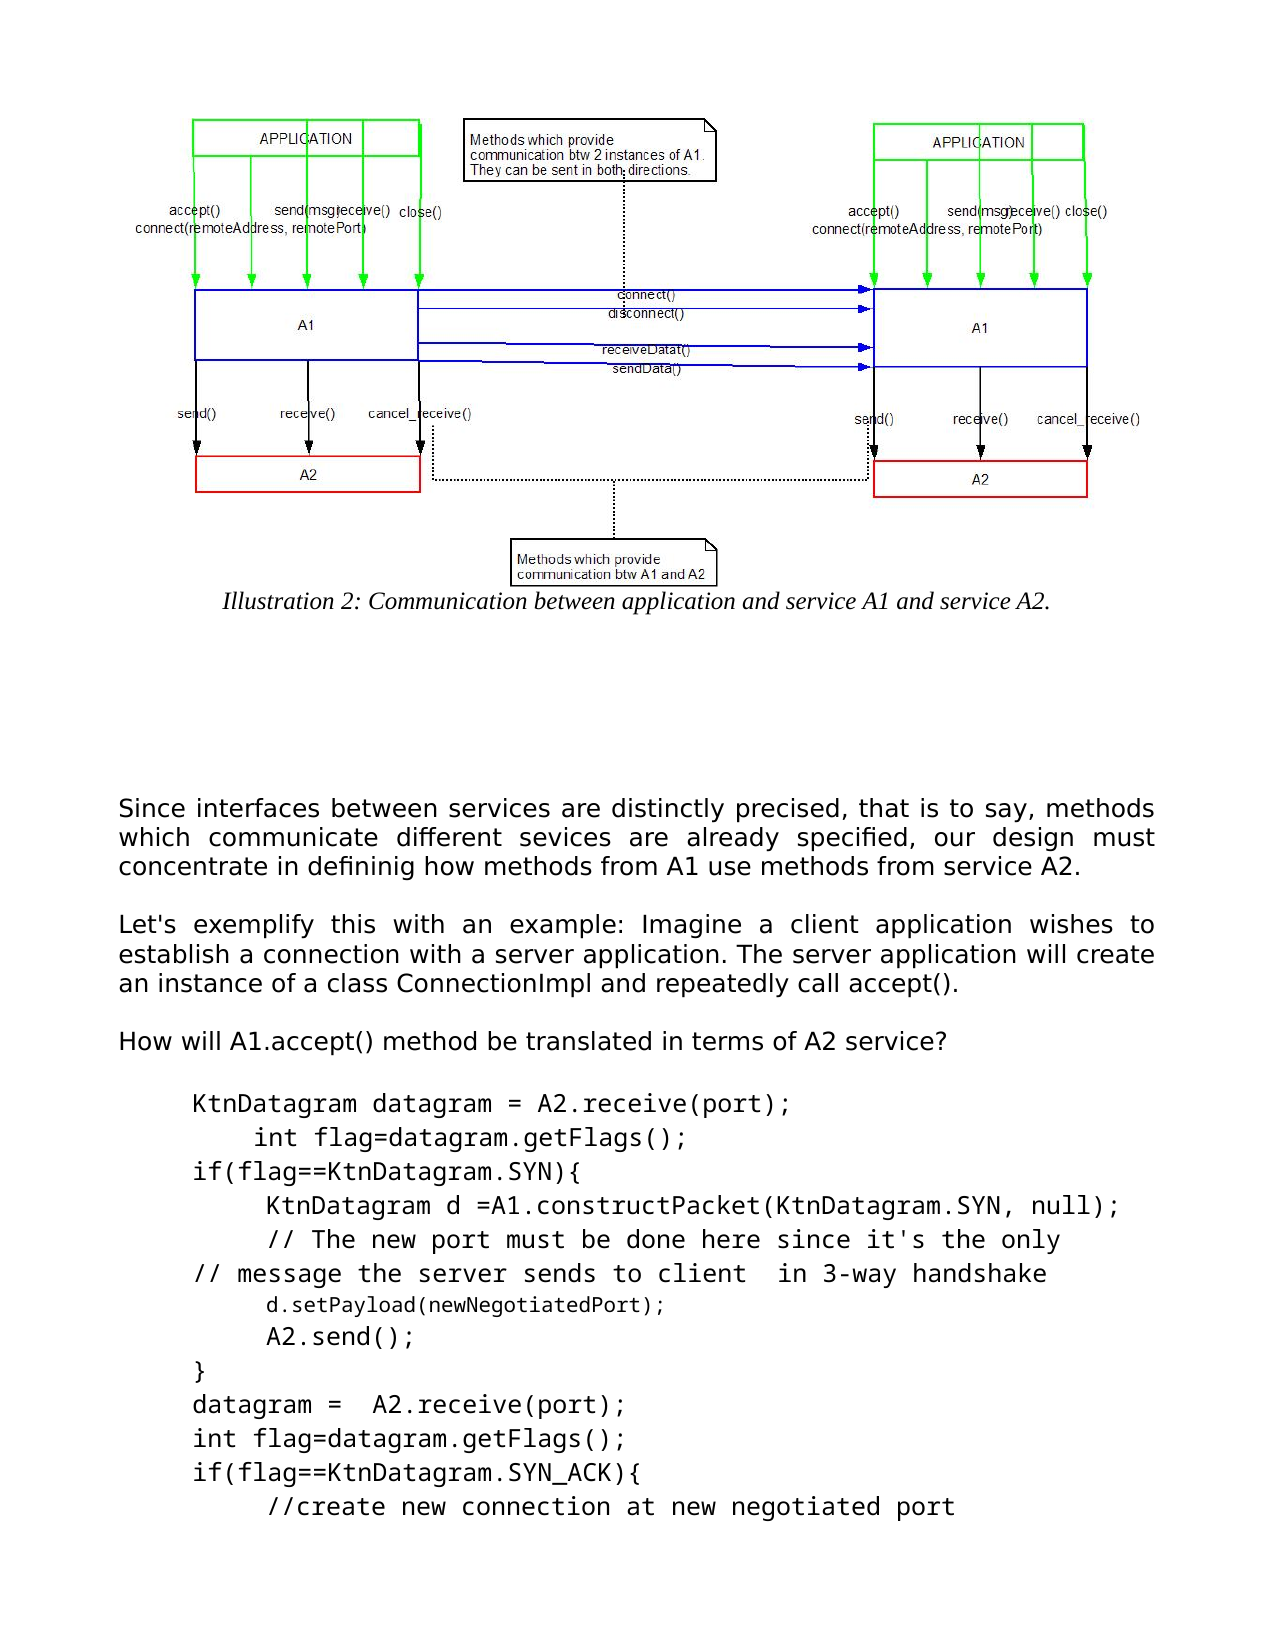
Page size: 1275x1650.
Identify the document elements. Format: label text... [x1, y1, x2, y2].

text if(flag==KtnDatagram.SYN){ [118, 1154, 1157, 1188]
picture [135, 118, 1140, 587]
text //create new connection at new negotiated port [118, 1489, 1157, 1523]
text if(flag==KtnDatagram.SYN_ACK){ [118, 1455, 1157, 1489]
text Illustration 2: Communication between application and service A1 and service A2. [136, 587, 1139, 615]
text A2.send(); [118, 1318, 1157, 1352]
text Since interfaces between services are distinctly precised, that is to say, methods which communicate different sevices are already specified, our design must concentrate in defininig how methods from A1 use methods from service A2. [118, 794, 1157, 881]
text int flag=datagram.getFlags(); [118, 1421, 1157, 1455]
text datagram = A2.receive(port); [118, 1387, 1157, 1421]
text How will A1.accept() method be translated in terms of A2 service? [118, 1027, 1157, 1056]
text d.setPayload(newNegotiatedPort); [118, 1290, 1157, 1318]
text int flag=datagram.getFlags(); [118, 1120, 1157, 1154]
text // The new port must be done here since it's the only // message the server sends to client in 3-way handshake [118, 1222, 1157, 1290]
text KtnDatagram datagram = A2.receive(port); [118, 1086, 1157, 1120]
text Let's exemplify this with an example: Imagine a client application wishes to establish a connection with a server application. The server application will create an instance of a class ConnectionImpl and repeatedly call accept(). [118, 911, 1157, 998]
text KtnDatagram d =A1.constructPacket(KtnDatagram.SYN, null); [118, 1188, 1157, 1222]
text } [118, 1352, 1157, 1387]
